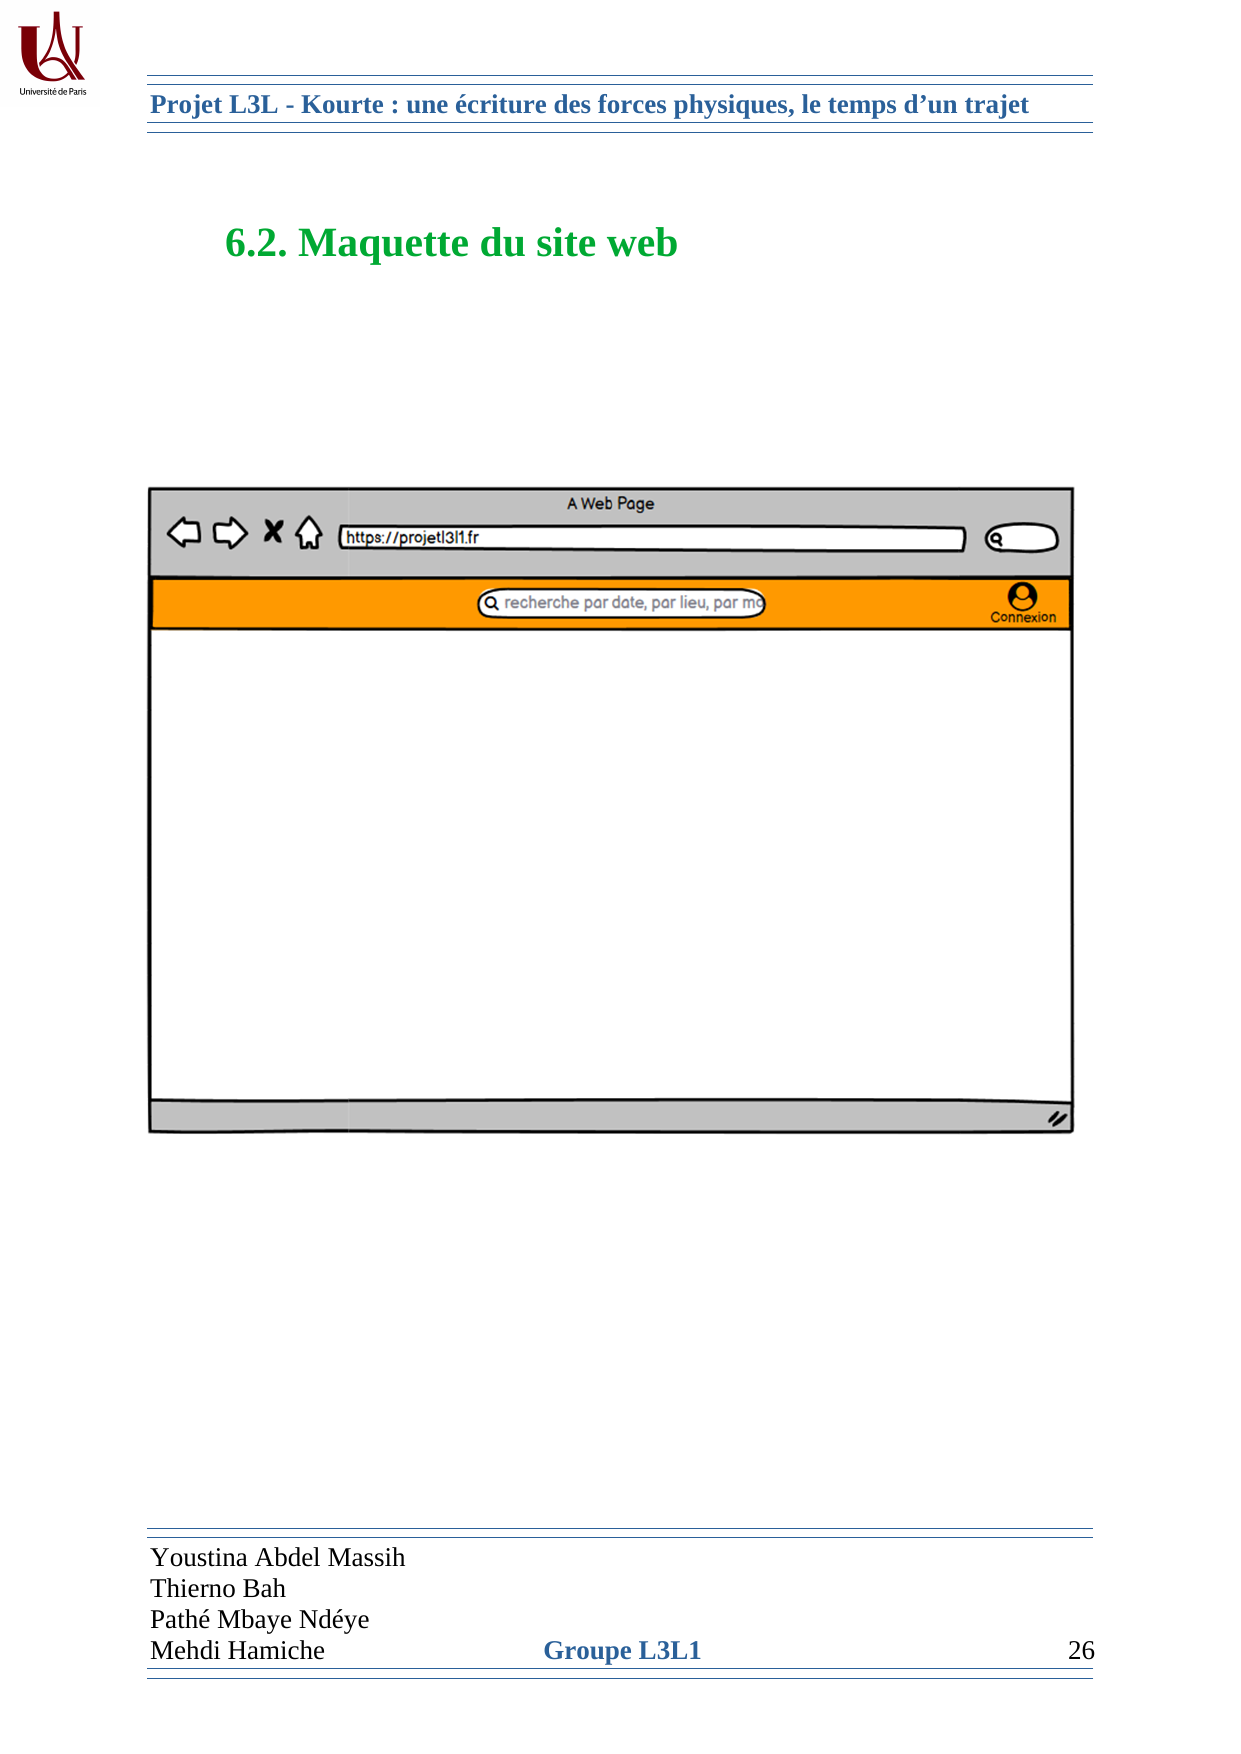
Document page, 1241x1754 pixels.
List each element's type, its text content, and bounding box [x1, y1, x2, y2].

picture [141, 481, 1082, 1142]
picture [0, 0, 101, 107]
subtitle 6.2. Maquette du site web [150, 217, 1090, 265]
